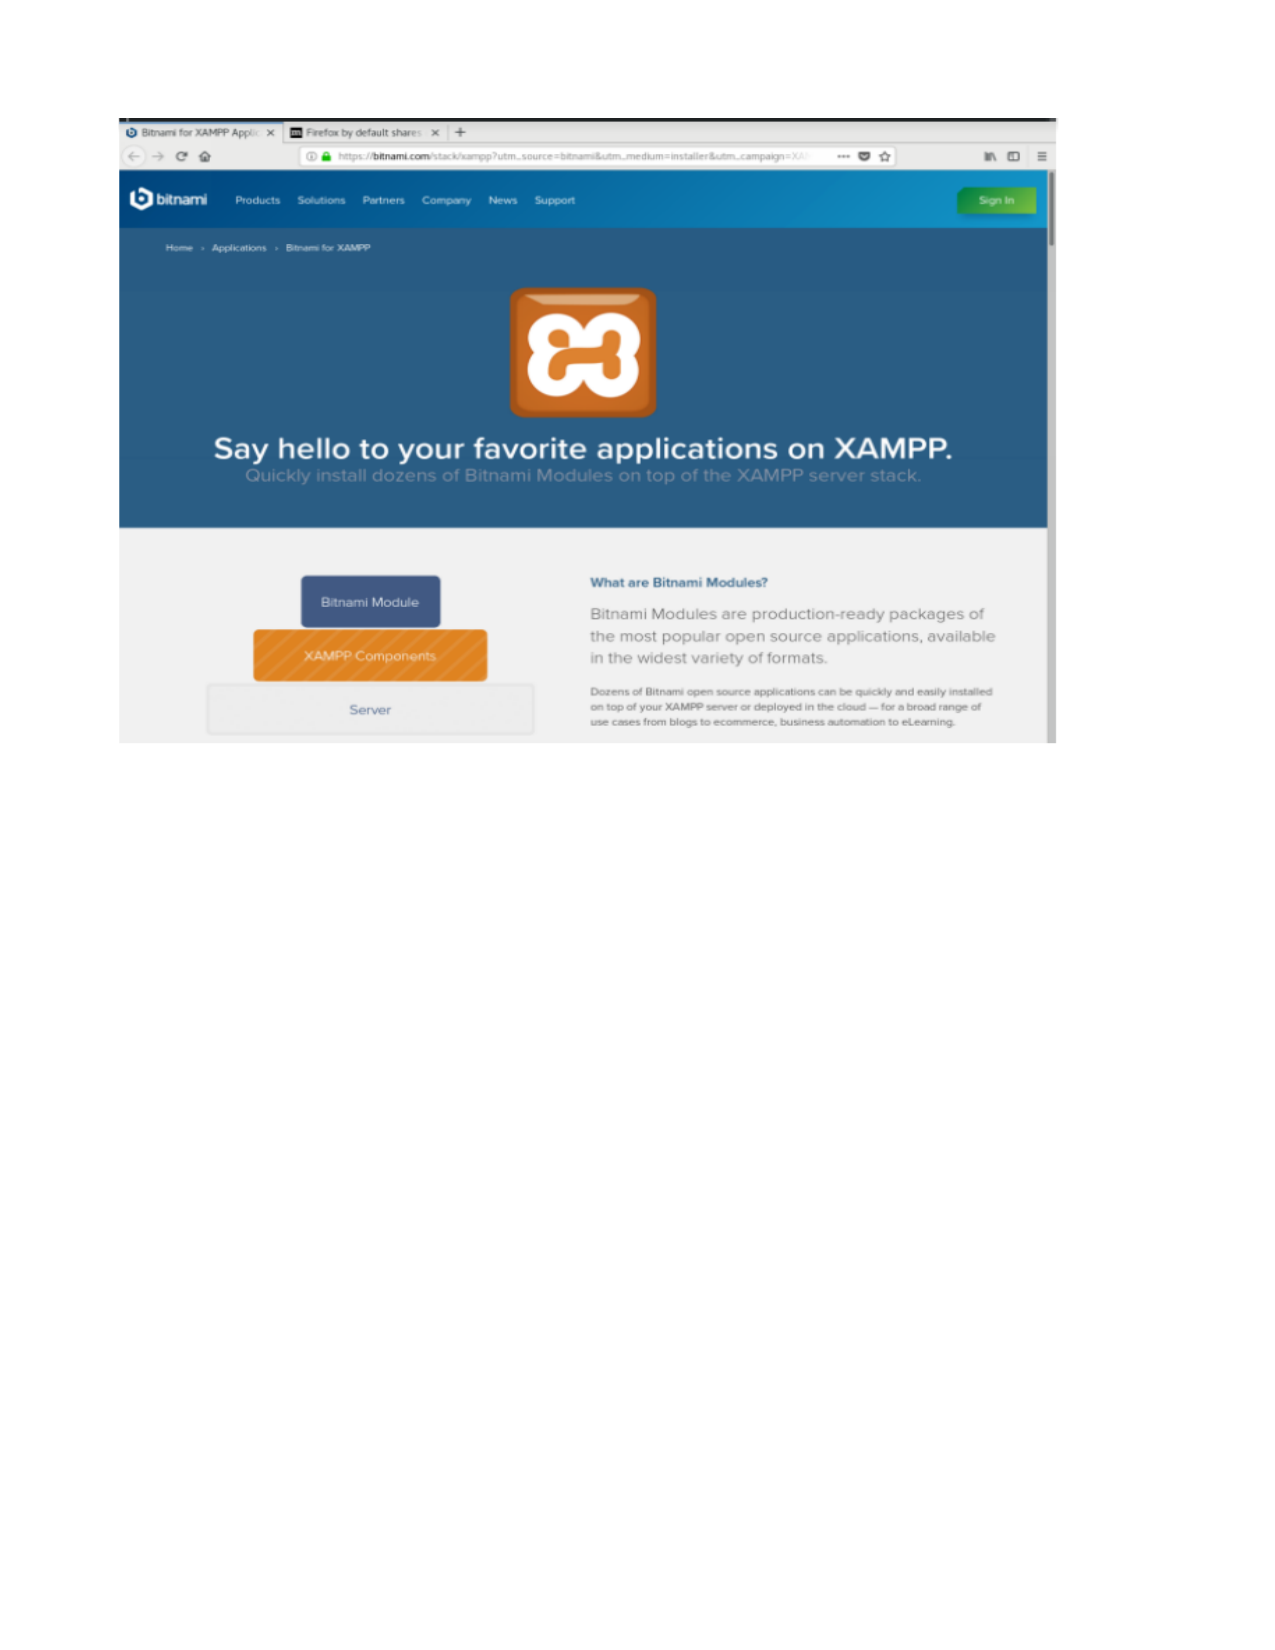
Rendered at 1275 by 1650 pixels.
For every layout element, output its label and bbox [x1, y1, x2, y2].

picture [118, 118, 1059, 747]
